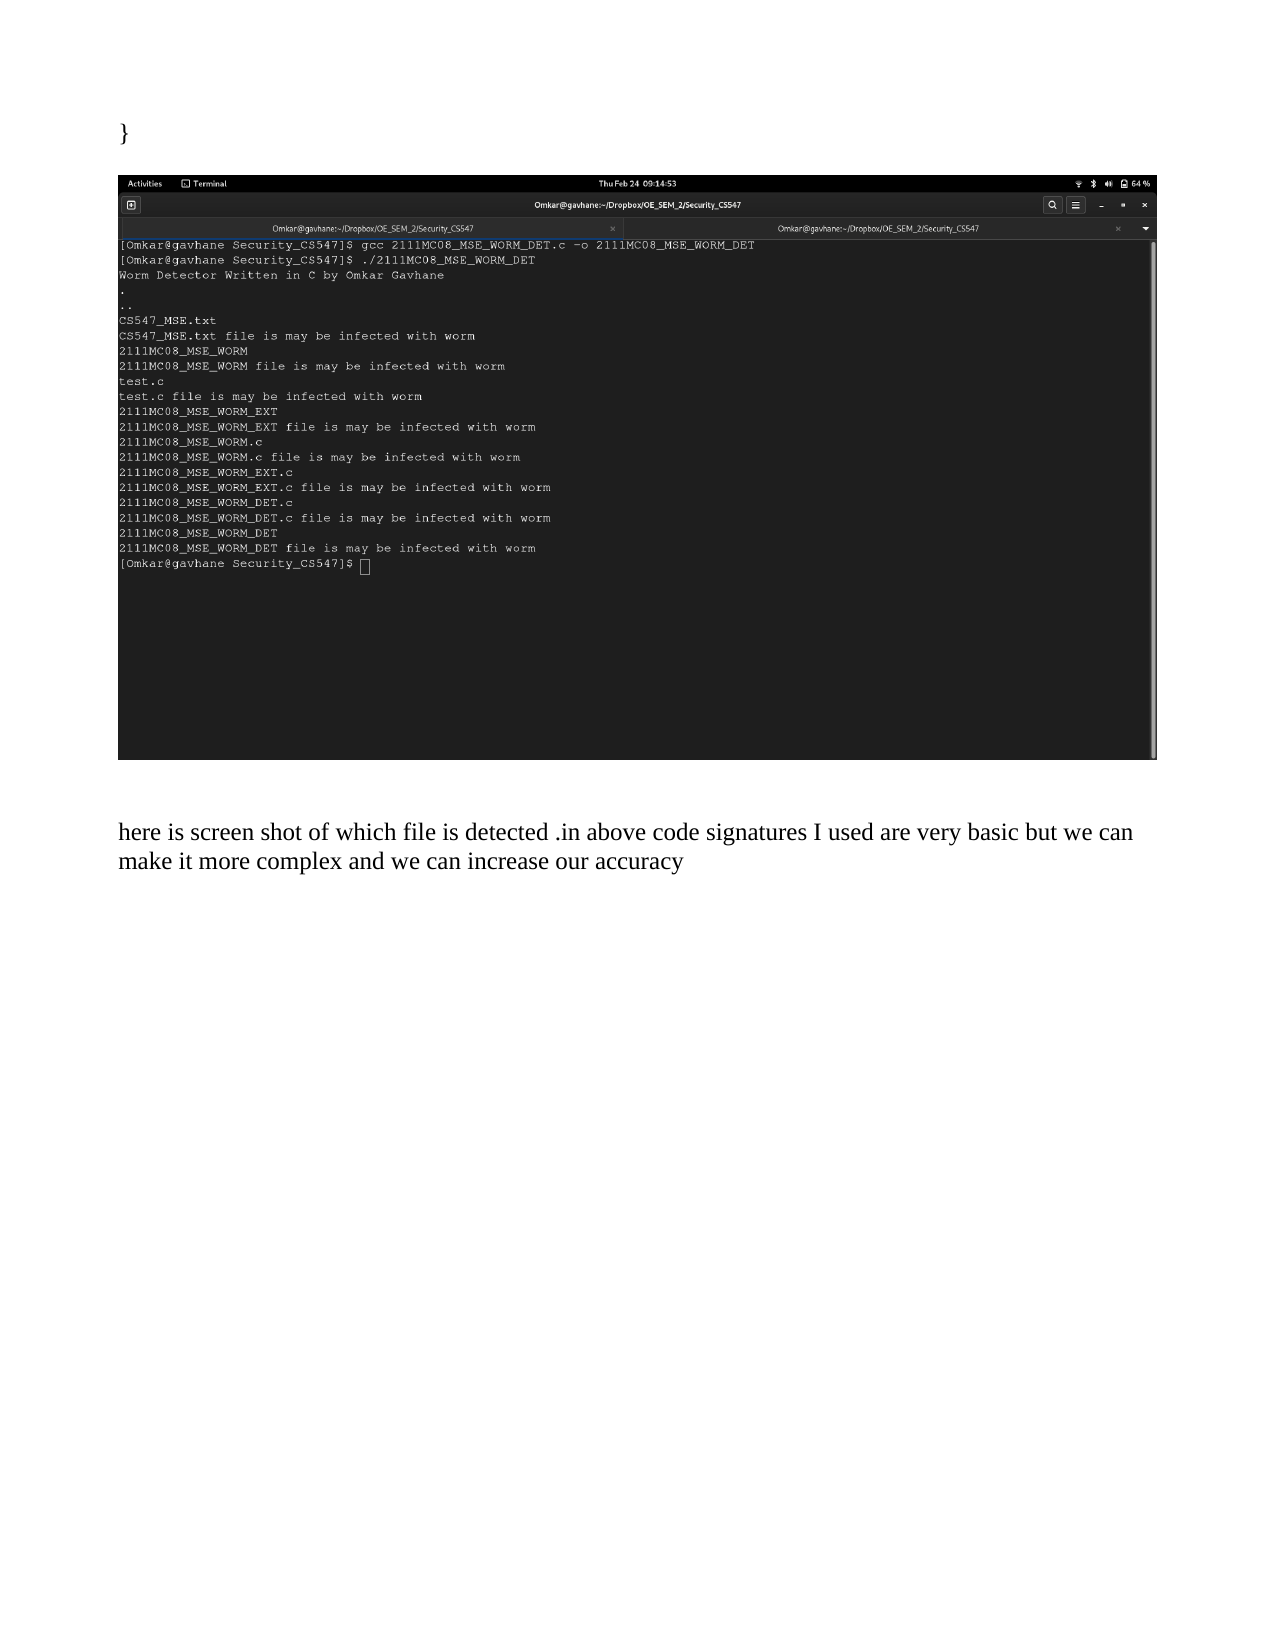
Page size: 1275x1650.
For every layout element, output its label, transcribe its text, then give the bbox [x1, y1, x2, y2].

text } [118, 118, 1157, 147]
picture [118, 175, 1157, 760]
text here is screen shot of which file is detected .in above code signatures I used are very basic but we can make it more complex and we can increase our accuracy [118, 817, 1157, 875]
